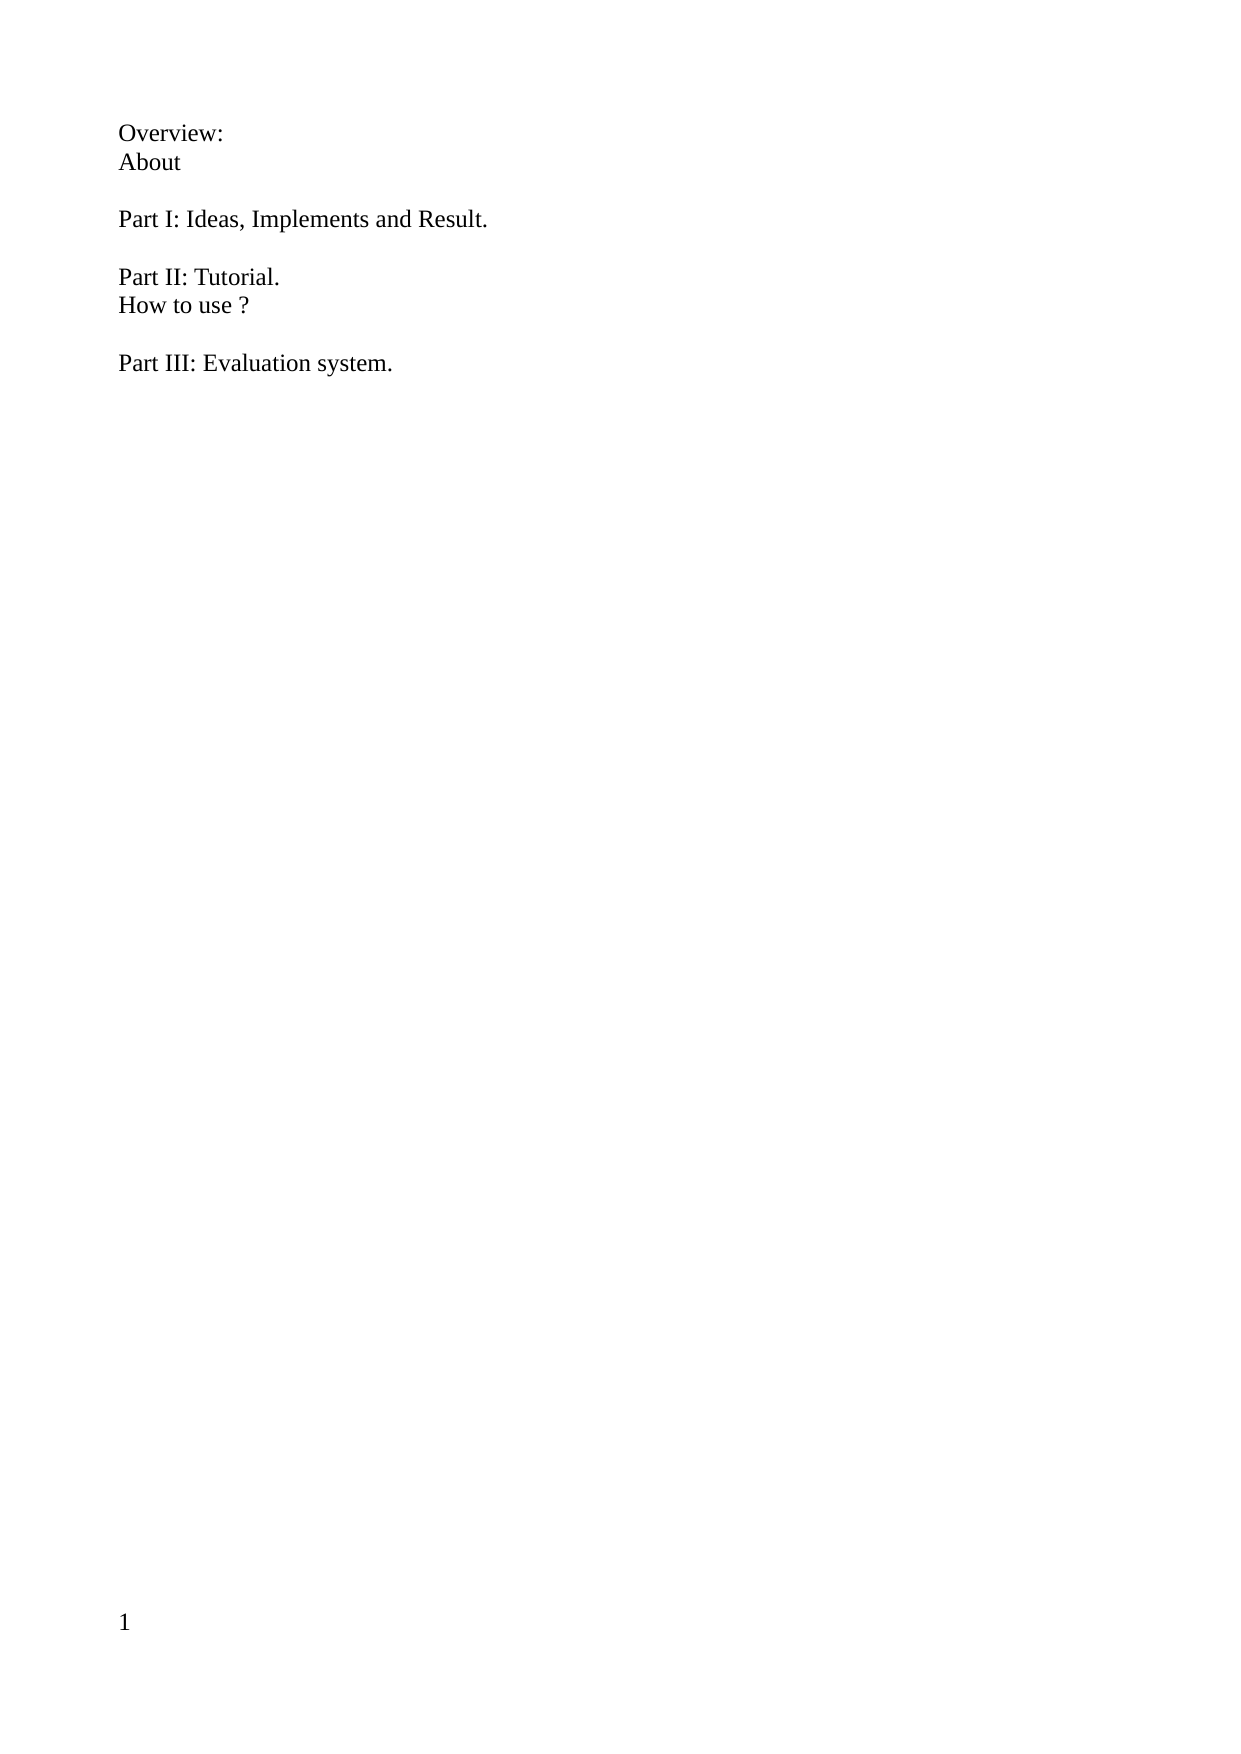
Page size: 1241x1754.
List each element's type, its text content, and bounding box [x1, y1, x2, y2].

text Part III: Evaluation system. [118, 348, 1122, 377]
text How to use ? [118, 291, 1122, 319]
text Part I: Ideas, Implements and Result. [118, 204, 1122, 233]
text About [118, 147, 1122, 176]
text Overview: [118, 118, 1122, 147]
text Part II: Tutorial. [118, 262, 1122, 291]
